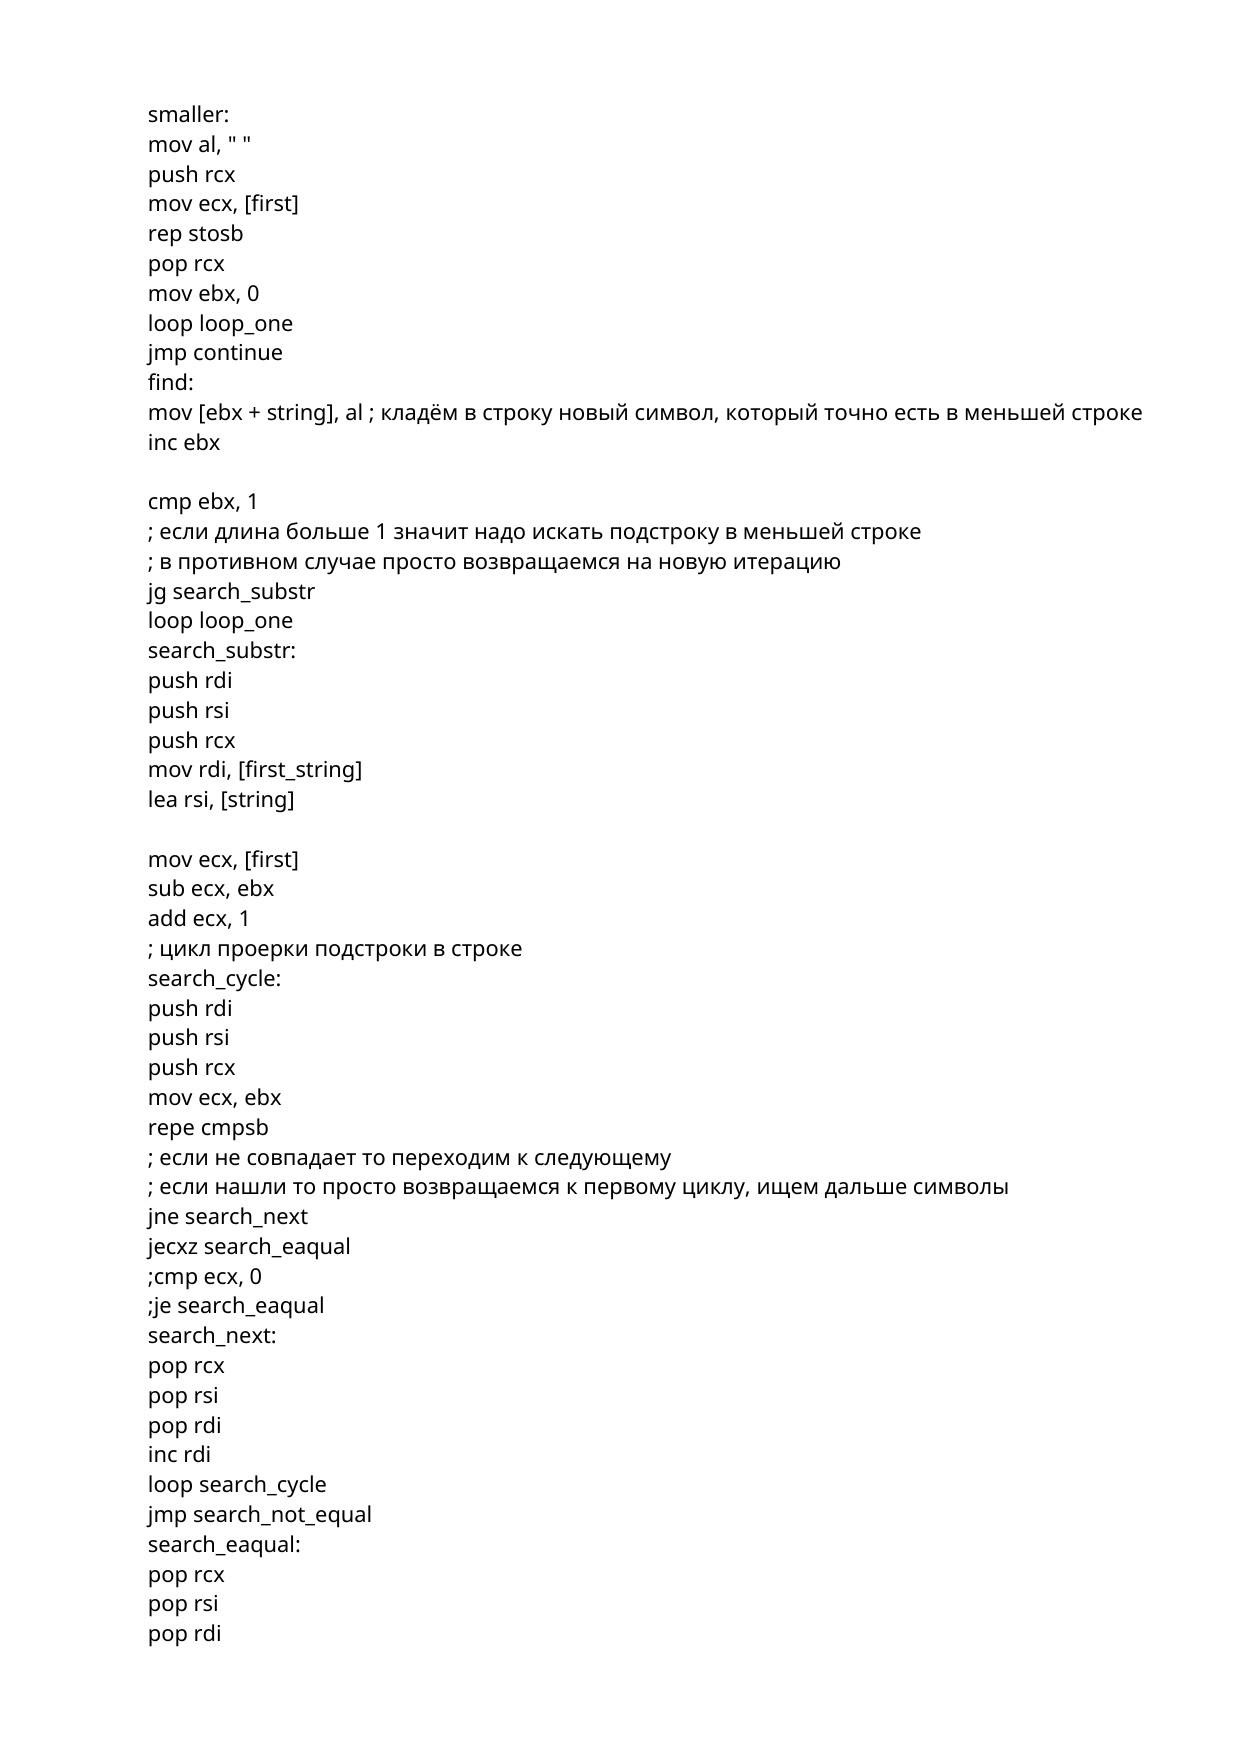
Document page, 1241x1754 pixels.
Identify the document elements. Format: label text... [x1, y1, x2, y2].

text push rsi [148, 1022, 1181, 1052]
text ; цикл проерки подстроки в строке [148, 933, 1181, 963]
text sub ecx, ebx [148, 873, 1181, 903]
text cmp ebx, 1 [148, 486, 1181, 516]
text ;je search_eaqual [148, 1291, 1181, 1320]
text pop rdi [148, 1410, 1181, 1439]
text loop search_cycle [148, 1469, 1181, 1499]
text ;cmp ecx, 0 [148, 1261, 1181, 1291]
text search_substr: [148, 635, 1181, 665]
text push rdi [148, 665, 1181, 695]
text pop rsi [148, 1588, 1181, 1618]
text ; если нашли то просто возвращаемся к первому циклу, ищем дальше символы [148, 1171, 1181, 1201]
text push rdi [148, 993, 1181, 1022]
text find: [148, 367, 1181, 397]
text mov al, " " [148, 129, 1181, 159]
text repe cmpsb [148, 1112, 1181, 1142]
text search_cycle: [148, 963, 1181, 993]
text pop rcx [148, 1559, 1181, 1588]
text inc rdi [148, 1439, 1181, 1469]
text jne search_next [148, 1201, 1181, 1231]
text mov ebx, 0 [148, 278, 1181, 308]
text search_eaqual: [148, 1529, 1181, 1559]
text jg search_substr [148, 576, 1181, 605]
text mov ecx, [first] [148, 844, 1181, 873]
text ; если длина больше 1 значит надо искать подстроку в меньшей строке [148, 516, 1181, 546]
text push rsi [148, 695, 1181, 724]
text mov ecx, ebx [148, 1082, 1181, 1112]
text push rcx [148, 724, 1181, 754]
text jecxz search_eaqual [148, 1231, 1181, 1261]
text pop rcx [148, 248, 1181, 278]
text pop rdi [148, 1618, 1181, 1648]
text ; в противном случае просто возвращаемся на новую итерацию [148, 546, 1181, 576]
text search_next: [148, 1320, 1181, 1350]
text inc ebx [148, 427, 1181, 457]
text ; если не совпадает то переходим к следующему [148, 1142, 1181, 1171]
text lea rsi, [string] [148, 784, 1181, 814]
text smaller: [148, 99, 1181, 129]
text jmp search_not_equal [148, 1499, 1181, 1529]
text loop loop_one [148, 308, 1181, 337]
text add ecx, 1 [148, 903, 1181, 933]
text mov rdi, [first_string] [148, 754, 1181, 784]
text pop rsi [148, 1380, 1181, 1410]
text jmp continue [148, 337, 1181, 367]
text rep stosb [148, 218, 1181, 248]
text mov ecx, [first] [148, 188, 1181, 218]
text push rcx [148, 159, 1181, 188]
text loop loop_one [148, 605, 1181, 635]
text mov [ebx + string], al ; кладём в строку новый символ, который точно есть в меньшей строке [148, 397, 1181, 427]
text push rcx [148, 1052, 1181, 1082]
text pop rcx [148, 1350, 1181, 1380]
